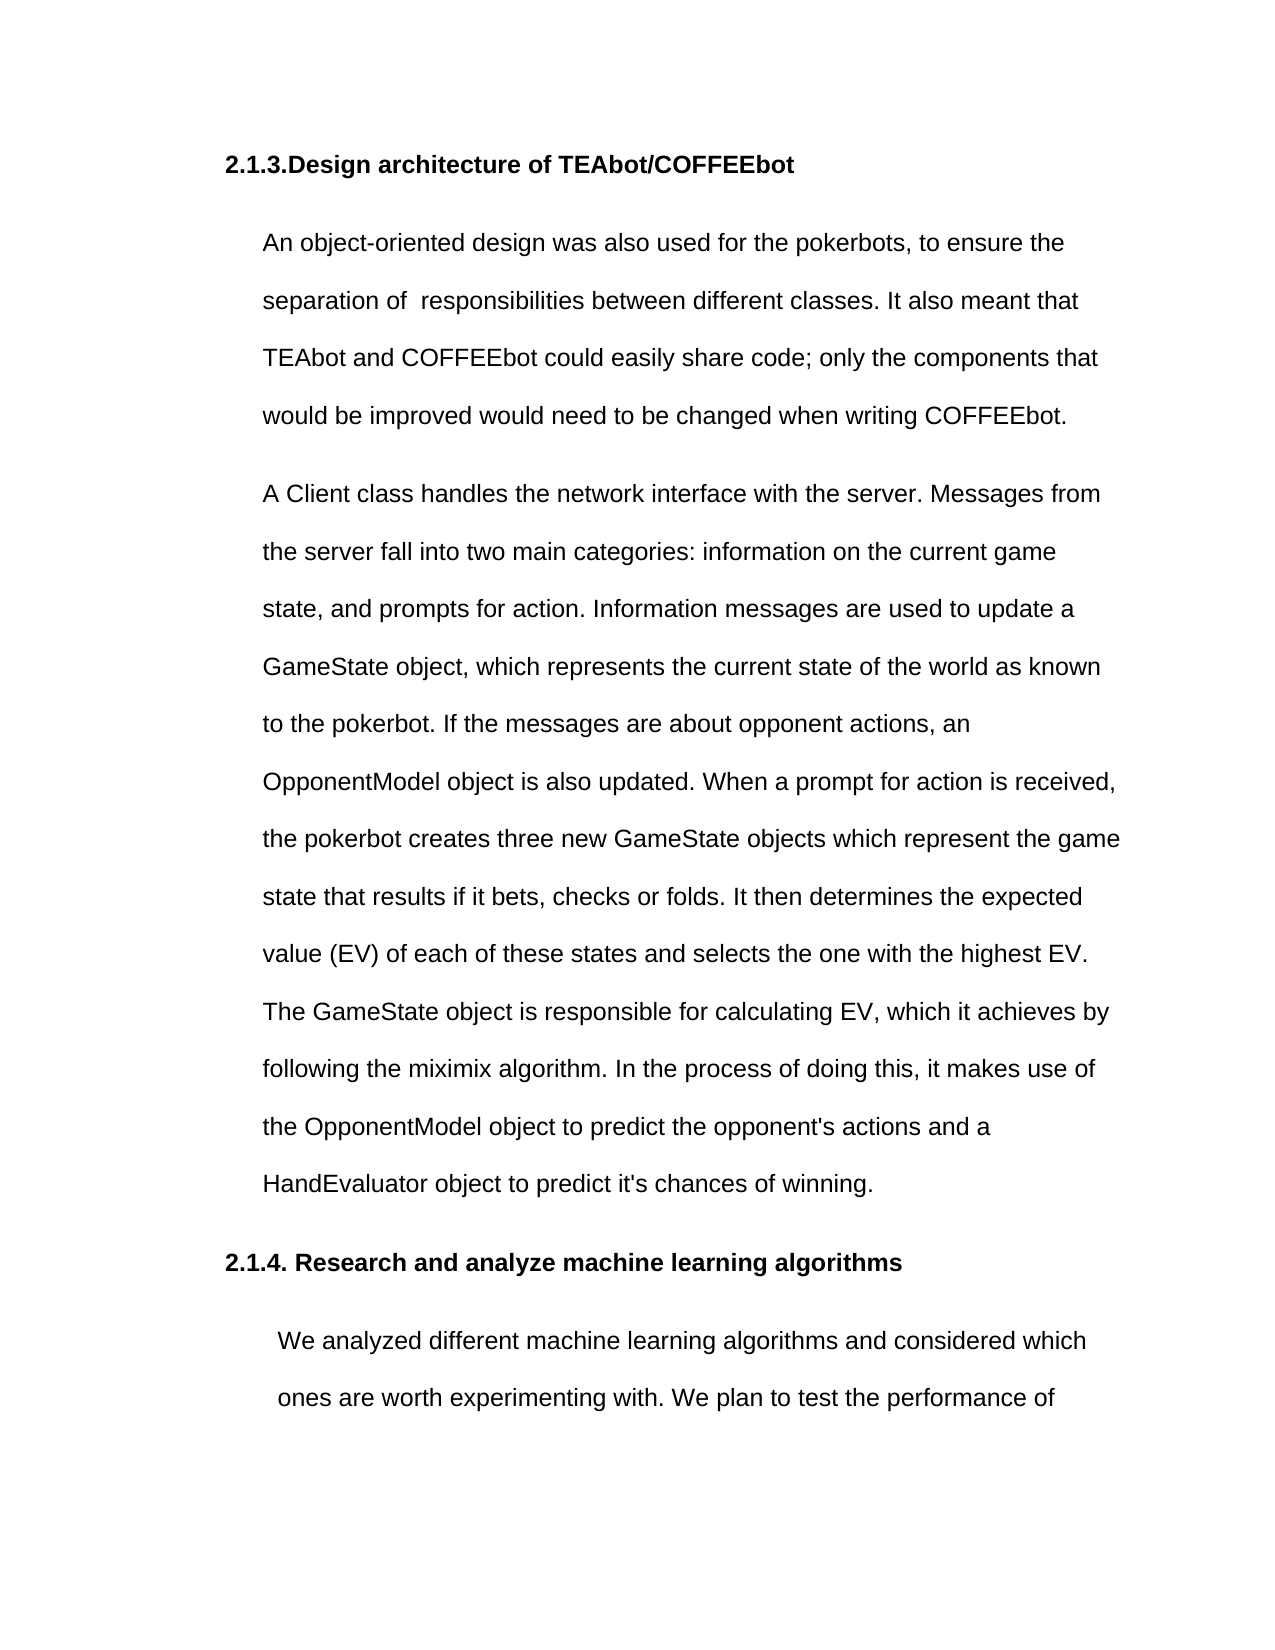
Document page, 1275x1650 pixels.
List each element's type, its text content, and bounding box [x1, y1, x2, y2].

list Design architecture of TEAbot/COFFEEbot [225, 150, 1125, 179]
list Research and analyze machine learning algorithms [225, 1247, 1125, 1276]
list We analyzed different machine learning algorithms and considered which ones are worth experimenting with. We plan to test the performance of [277, 1326, 1125, 1412]
text A Client class handles the network interface with the server. Messages from the server fall into two main categories: information on the current game state, and prompts for action. Information messages are used to update a GameState object, which represents the current state of the world as known to the pokerbot. If the messages are about opponent actions, an OpponentModel object is also updated. When a prompt for action is received, the pokerbot creates three new GameState objects which represent the game state that results if it bets, checks or folds. It then determines the expected value (EV) of each of these states and selects the one with the highest EV. The GameState object is responsible for calculating EV, which it achieves by following the miximix algorithm. In the process of doing this, it makes use of the OpponentModel object to predict the opponent's actions and a HandEvaluator object to predict it's chances of winning. [262, 479, 1125, 1198]
text An object-oriented design was also used for the pokerbots, to ensure the separation of responsibilities between different classes. It also meant that TEAbot and COFFEEbot could easily share code; only the components that would be improved would need to be changed when writing COFFEEbot. [262, 228, 1125, 429]
